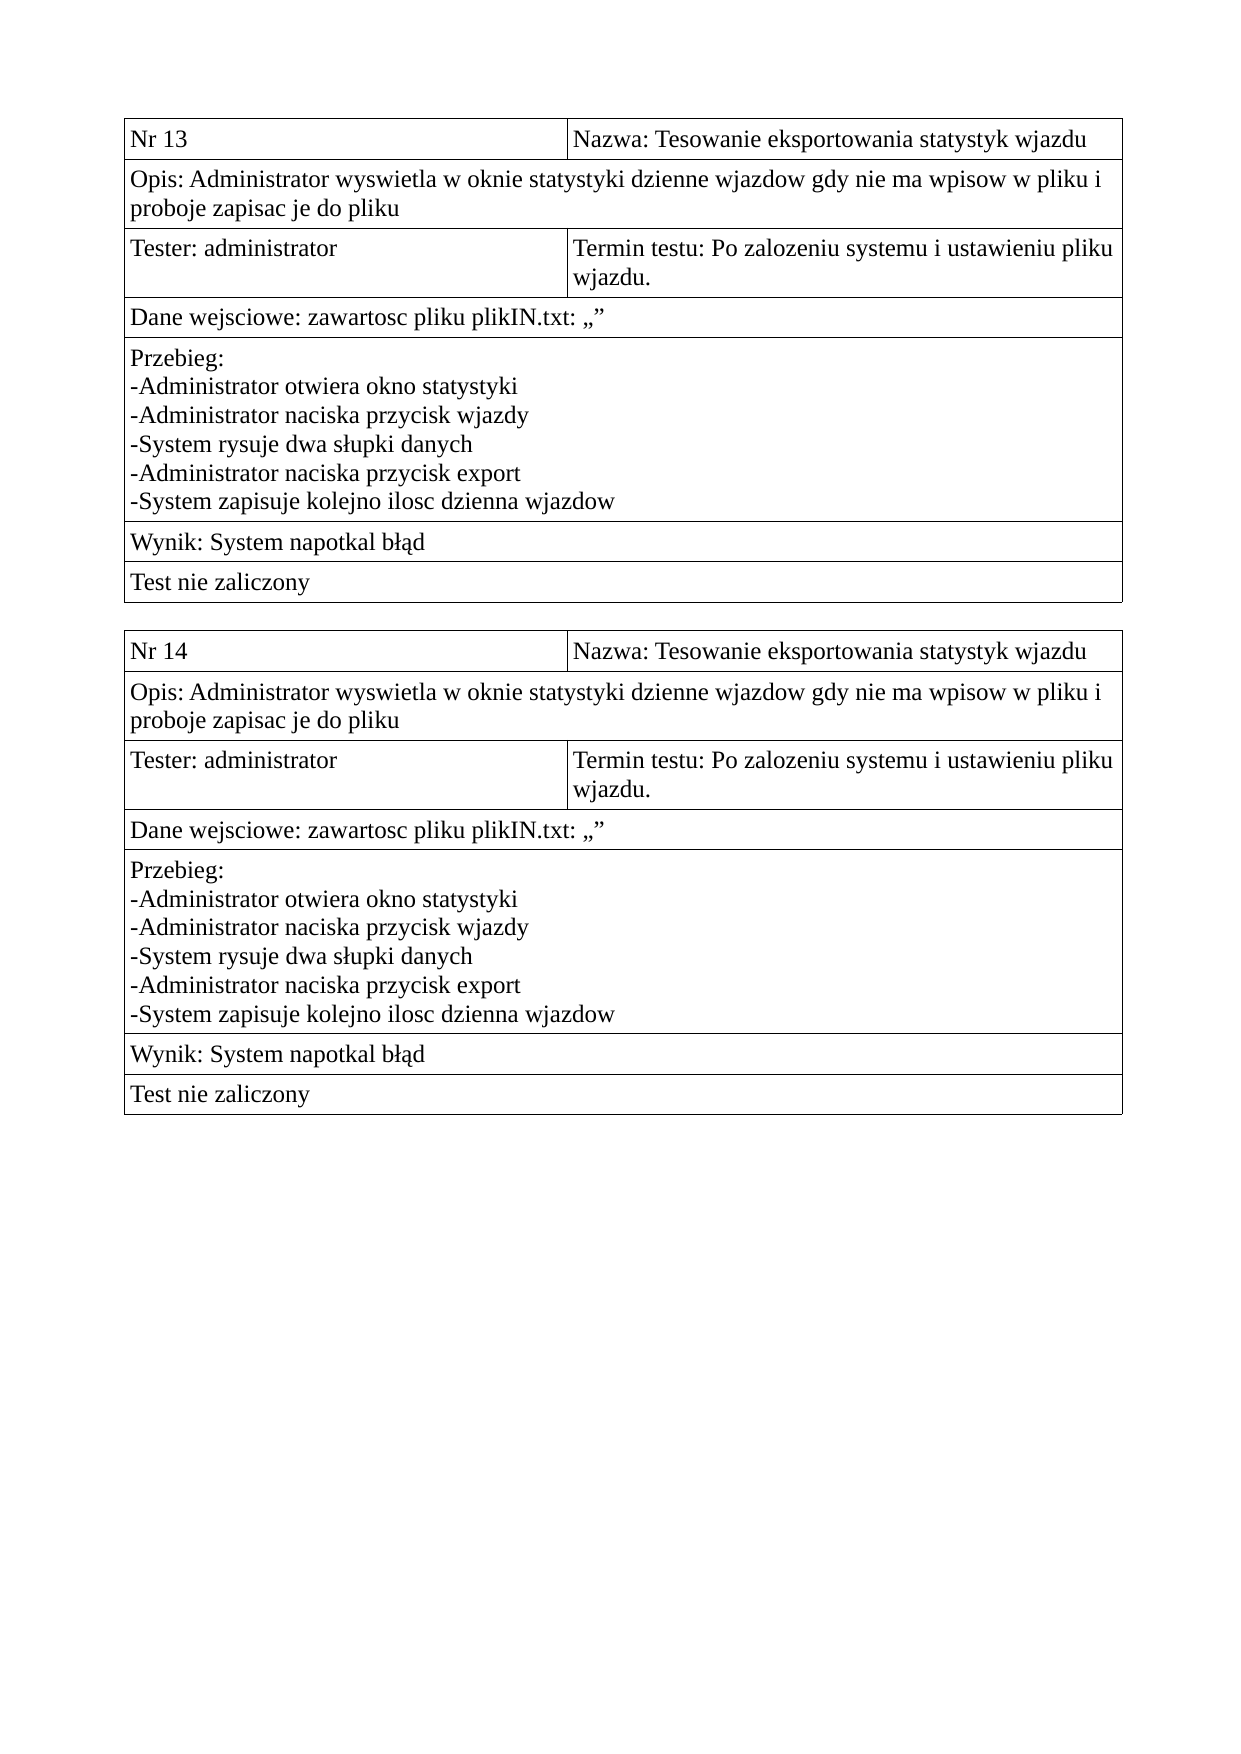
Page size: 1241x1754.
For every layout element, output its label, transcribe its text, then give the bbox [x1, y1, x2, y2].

table_cell Test nie zaliczony [125, 562, 1122, 602]
table_header Nazwa: Tesowanie eksportowania statystyk wjazdu [568, 631, 1122, 671]
table_header Nr 13 [125, 119, 567, 158]
table_header Nazwa: Tesowanie eksportowania statystyk wjazdu [568, 119, 1122, 158]
table_cell Tester: administrator [125, 741, 567, 809]
table_cell Test nie zaliczony [125, 1075, 1122, 1114]
table_cell Dane wejsciowe: zawartosc pliku plikIN.txt: „” [125, 810, 1122, 849]
table_cell Wynik: System napotkal błąd [125, 1034, 1122, 1073]
table_cell Przebieg: -Administrator otwiera okno statystyki -Administrator naciska przycisk wjazdy -System rysuje dwa słupki danych -Administrator naciska przycisk export -System zapisuje kolejno ilosc dzienna wjazdow [125, 850, 1122, 1033]
table_cell Tester: administrator [125, 229, 567, 297]
table_cell Wynik: System napotkal błąd [125, 522, 1122, 561]
table_cell Dane wejsciowe: zawartosc pliku plikIN.txt: „” [125, 298, 1122, 337]
table_cell Opis: Administrator wyswietla w oknie statystyki dzienne wjazdow gdy nie ma wpisow w pliku i proboje zapisac je do pliku [125, 160, 1122, 227]
table_cell Opis: Administrator wyswietla w oknie statystyki dzienne wjazdow gdy nie ma wpisow w pliku i proboje zapisac je do pliku [125, 672, 1122, 740]
table_cell Termin testu: Po zalozeniu systemu i ustawieniu pliku wjazdu. [568, 741, 1122, 809]
table_cell Termin testu: Po zalozeniu systemu i ustawieniu pliku wjazdu. [568, 229, 1122, 297]
table_header Nr 14 [125, 631, 567, 671]
table_cell Przebieg: -Administrator otwiera okno statystyki -Administrator naciska przycisk wjazdy -System rysuje dwa słupki danych -Administrator naciska przycisk export -System zapisuje kolejno ilosc dzienna wjazdow [125, 338, 1122, 521]
